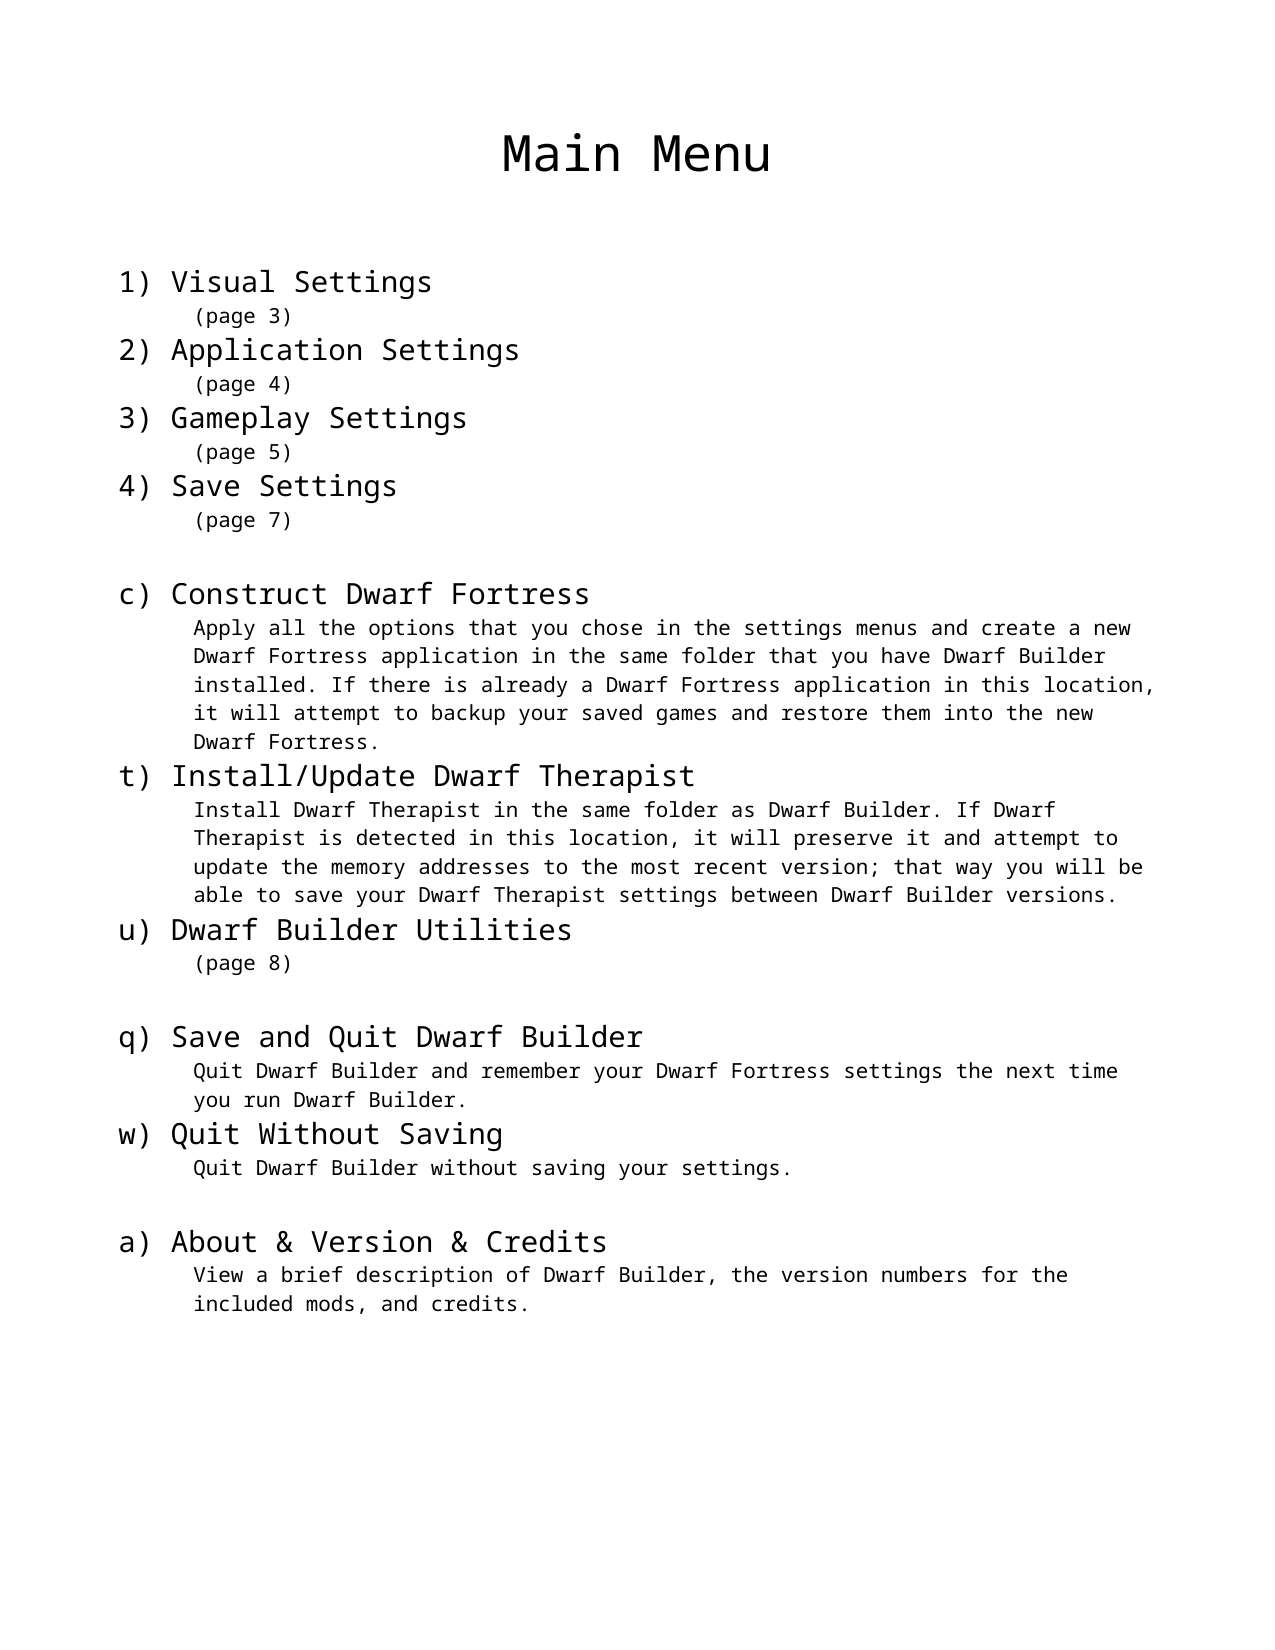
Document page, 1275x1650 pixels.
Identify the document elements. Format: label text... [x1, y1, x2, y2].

text t) Install/Update Dwarf Therapist [118, 755, 1157, 795]
subtitle Main Menu [118, 118, 1157, 186]
text 3) Gameplay Settings [118, 397, 1157, 437]
text c) Construct Dwarf Fortress [118, 573, 1157, 613]
text Install Dwarf Therapist in the same folder as Dwarf Builder. If Dwarf Therapist is detected in this location, it will preserve it and attempt to update the memory addresses to the most recent version; that way you will be able to save your Dwarf Therapist settings between Dwarf Builder versions. [193, 795, 1157, 909]
text a) About & Version & Credits [118, 1221, 1157, 1261]
text (page 3) [193, 301, 1157, 329]
text (page 7) [193, 505, 1157, 534]
text 2) Application Settings [118, 329, 1157, 369]
text q) Save and Quit Dwarf Builder [118, 1017, 1157, 1056]
text 4) Save Settings [118, 466, 1157, 505]
text (page 8) [193, 948, 1157, 977]
text Quit Dwarf Builder without saving your settings. [193, 1153, 1157, 1181]
text View a brief description of Dwarf Builder, the version numbers for the included mods, and credits. [193, 1261, 1157, 1317]
text Apply all the options that you chose in the settings menus and create a new Dwarf Fortress application in the same folder that you have Dwarf Builder installed. If there is already a Dwarf Fortress application in this location, it will attempt to backup your saved games and restore them into the new Dwarf Fortress. [193, 613, 1157, 755]
text w) Quit Without Saving [118, 1113, 1157, 1153]
text Quit Dwarf Builder and remember your Dwarf Fortress settings the next time you run Dwarf Builder. [193, 1056, 1157, 1113]
text 1) Visual Settings [118, 261, 1157, 301]
text (page 5) [193, 437, 1157, 466]
text (page 4) [193, 369, 1157, 397]
text u) Dwarf Builder Utilities [118, 909, 1157, 948]
